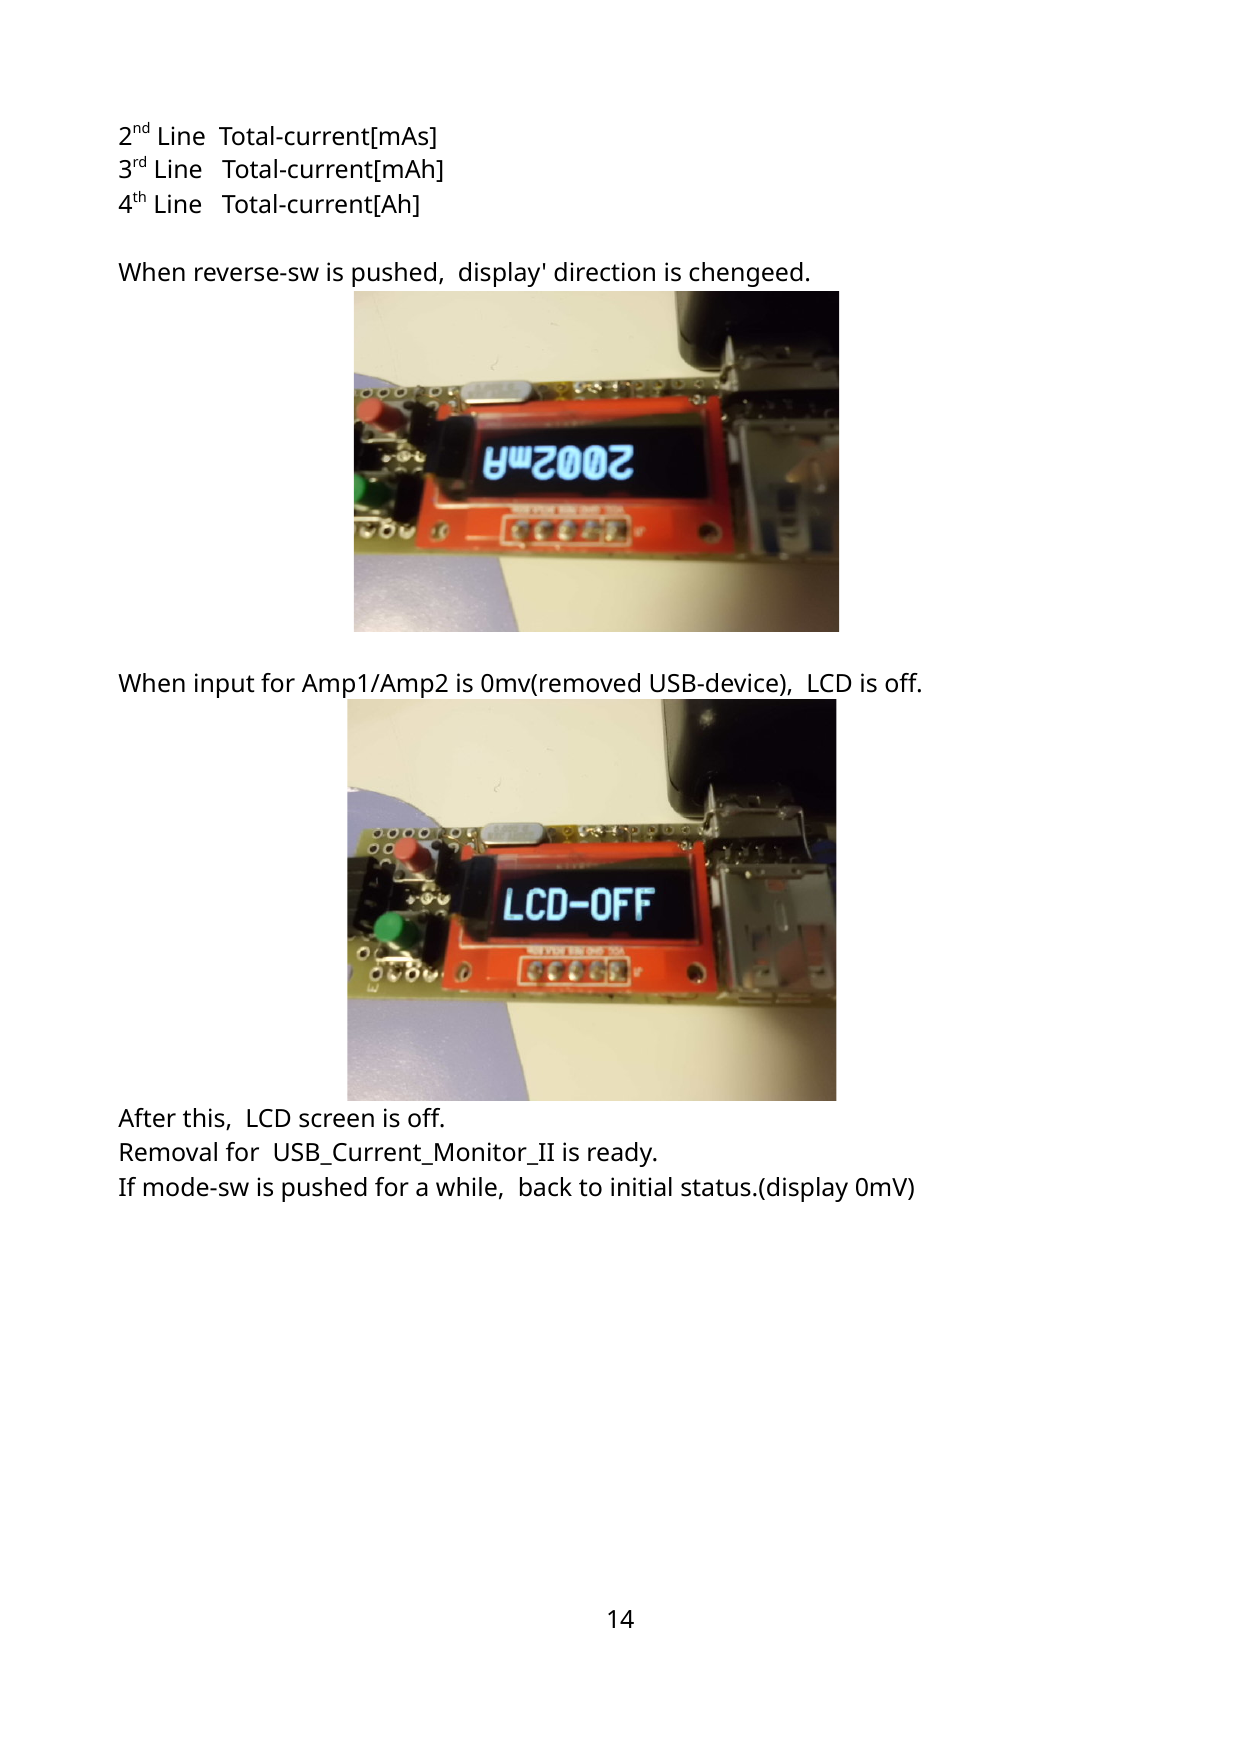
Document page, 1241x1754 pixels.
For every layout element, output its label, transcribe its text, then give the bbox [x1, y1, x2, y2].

text If mode-sw is pushed for a while, back to initial status.(display 0mV) [118, 1169, 1122, 1203]
text 4th Line Total-current[Ah] [118, 186, 1122, 220]
text 3rd Line Total-current[mAh] [118, 152, 1122, 186]
text Removal for USB_Current_Monitor_II is ready. [118, 1135, 1122, 1169]
picture [347, 699, 837, 1101]
text After this, LCD screen is off. [118, 699, 1122, 1135]
picture [353, 291, 840, 632]
text When reverse-sw is pushed, display' direction is chengeed. [118, 254, 1122, 288]
text 2nd Line Total-current[mAs] [118, 118, 1122, 152]
text When input for Amp1/Amp2 is 0mv(removed USB-device), LCD is off. [118, 665, 1122, 699]
